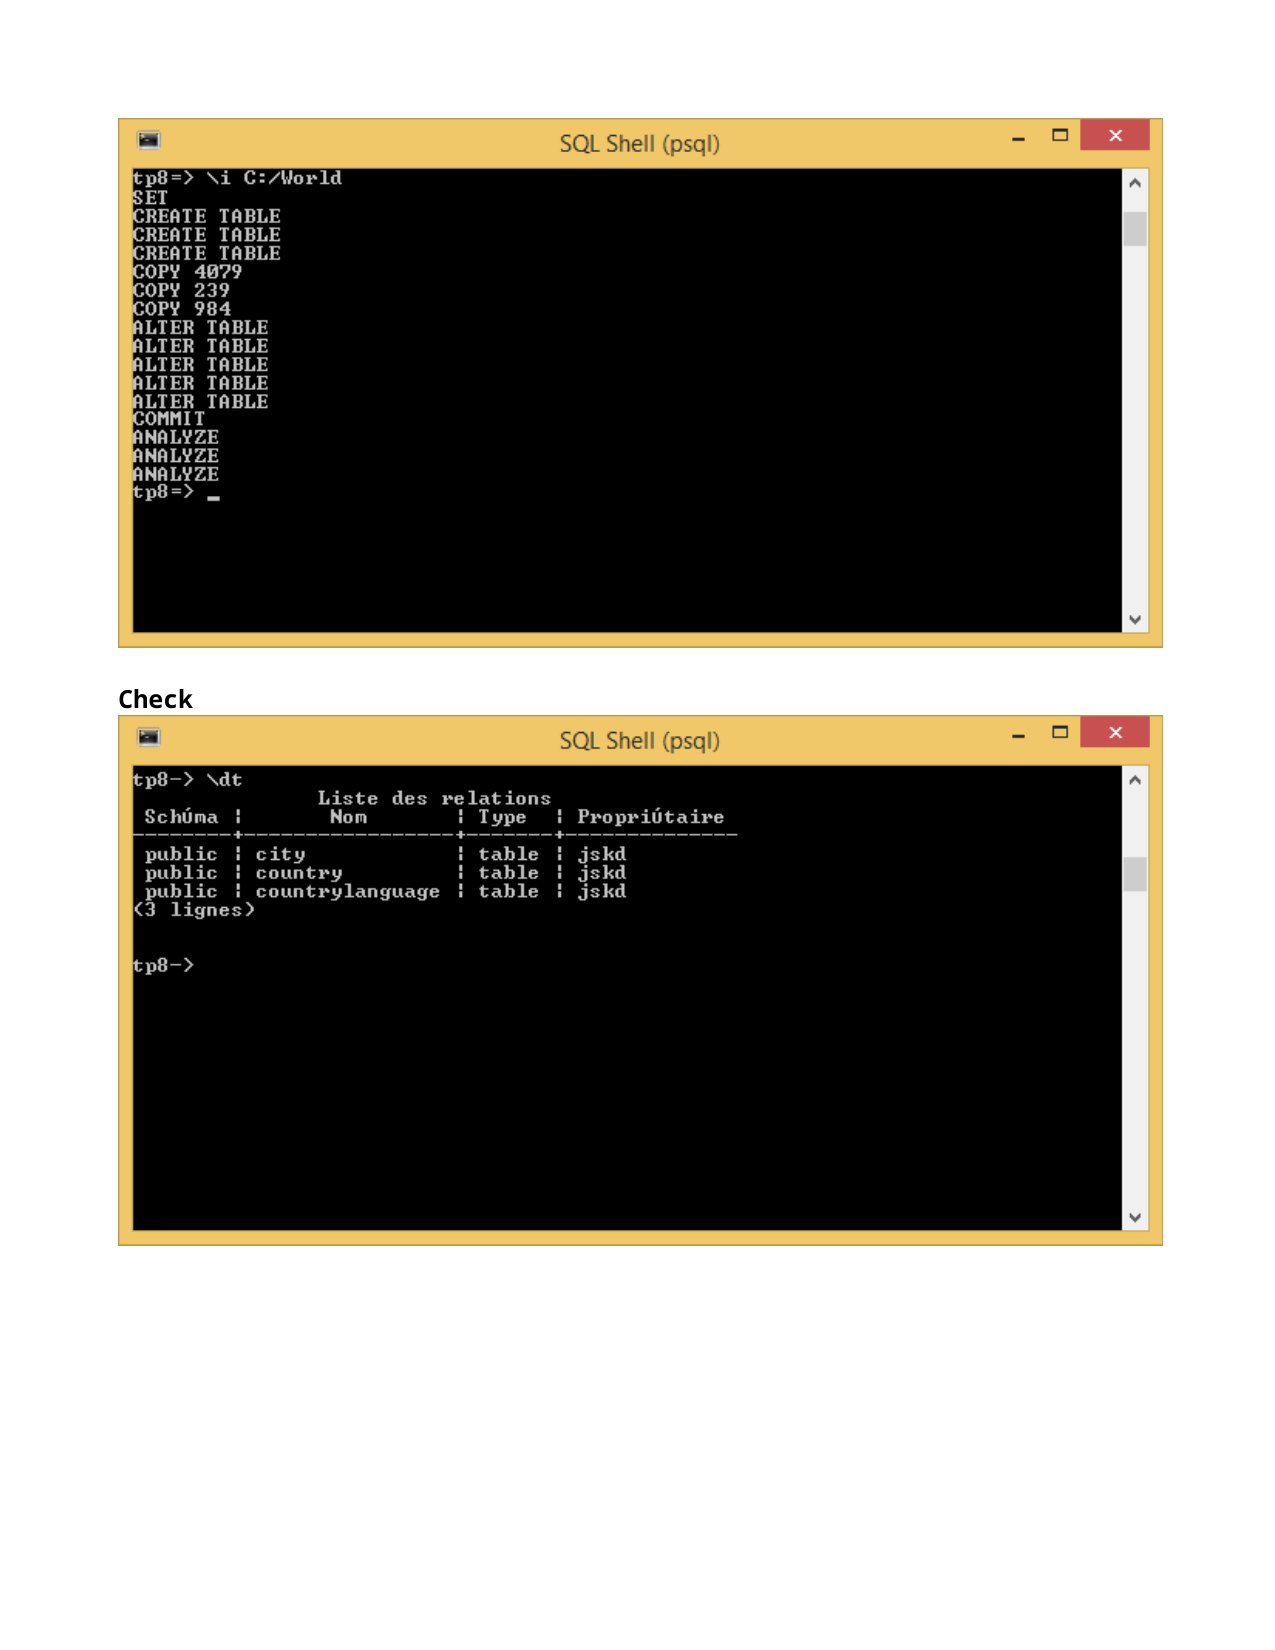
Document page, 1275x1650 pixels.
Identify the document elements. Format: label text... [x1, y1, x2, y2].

picture [118, 118, 1164, 648]
text Check [118, 682, 1157, 715]
picture [118, 715, 1164, 1246]
